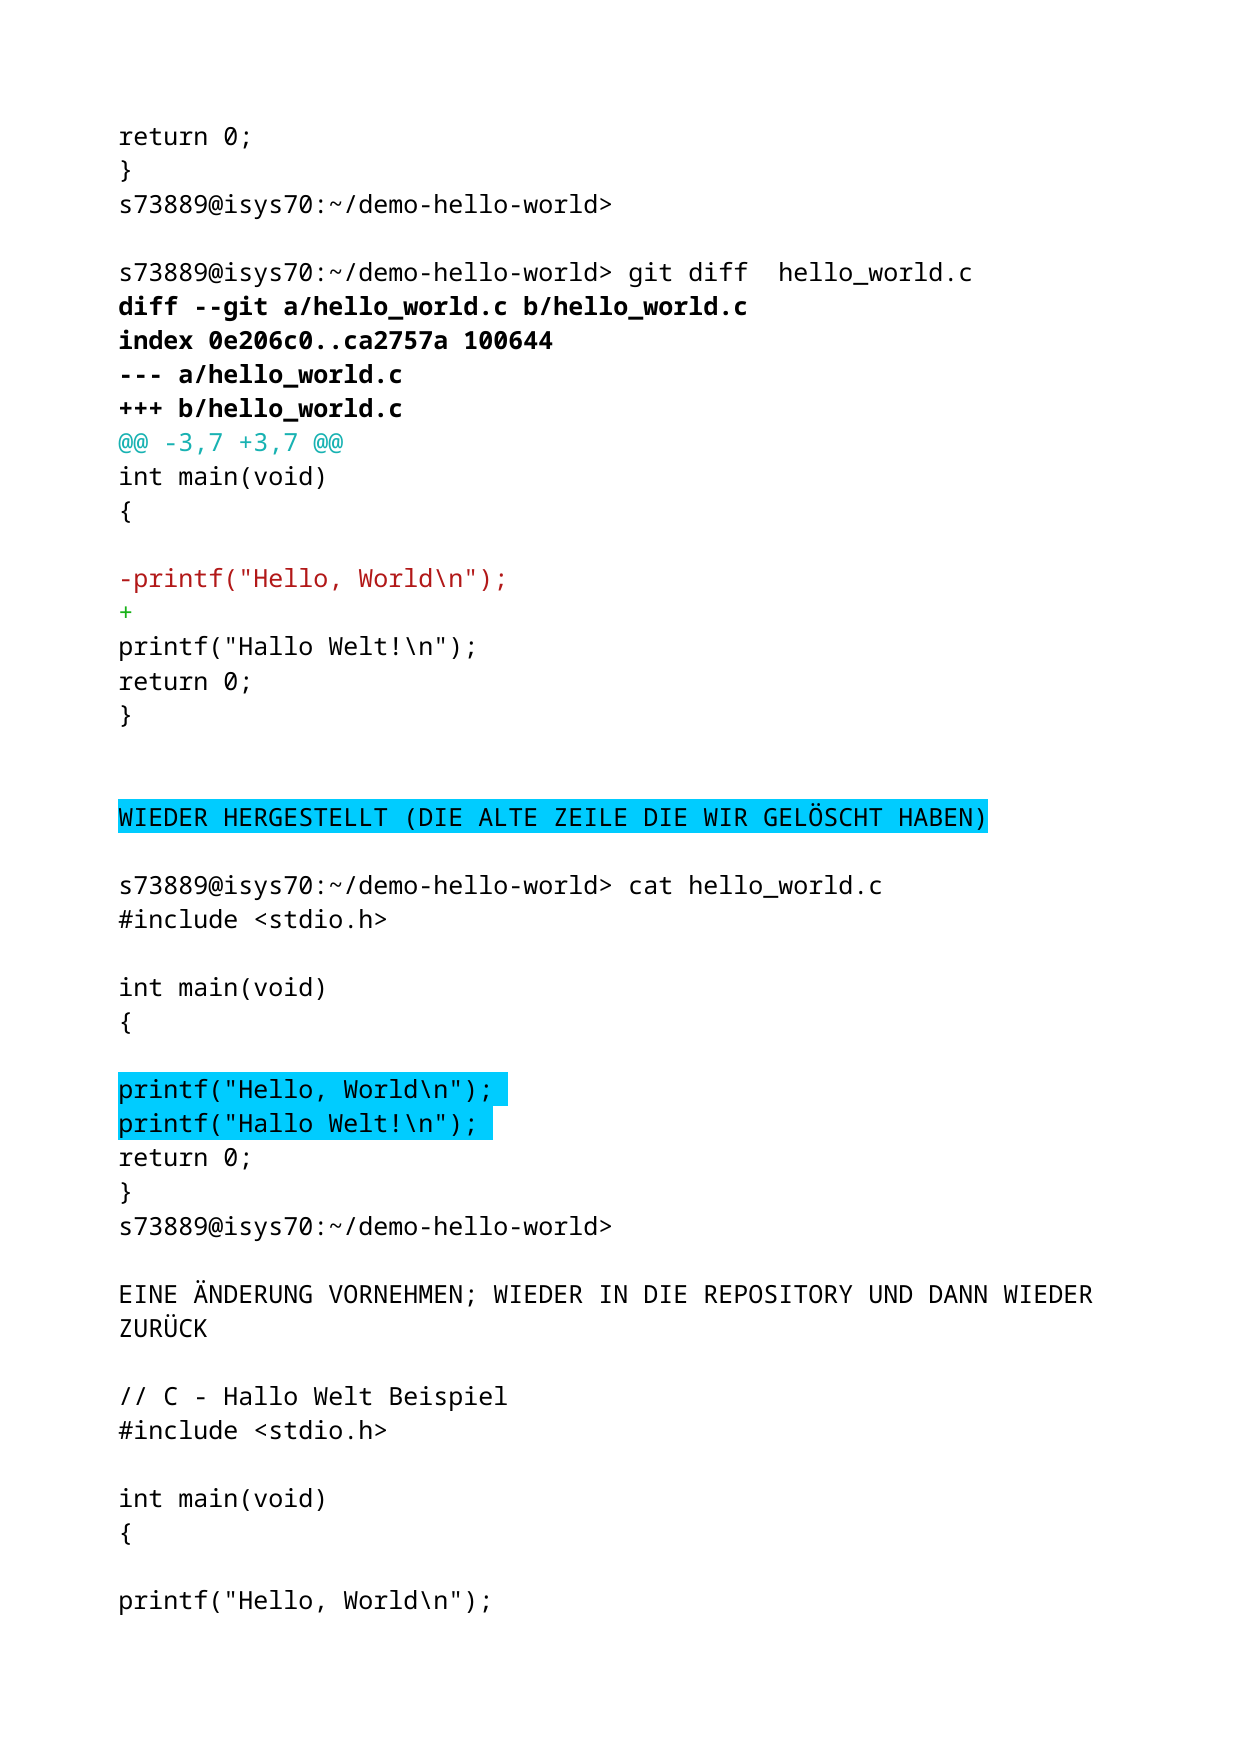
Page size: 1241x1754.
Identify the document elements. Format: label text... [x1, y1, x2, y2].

text s73889@isys70:~/demo-hello-world> cat hello_world.c #include <stdio.h> int main(void) { printf("Hello, World\n"); printf("Hallo Welt!\n"); return 0; } s73889@isys70:~/demo-hello-world> EINE ÄNDERUNG VORNEHMEN; WIEDER IN DIE REPOSITORY UND DANN WIEDER ZURÜCK // C - Hallo Welt Beispiel #include <stdio.h> int main(void) { printf("Hello, World\n"); [118, 867, 1122, 1617]
text return 0; } s73889@isys70:~/demo-hello-world> s73889@isys70:~/demo-hello-world> git diff hello_world.c diff --git a/hello_world.c b/hello_world.c index 0e206c0..ca2757a 100644 --- a/hello_world.c +++ b/hello_world.c @@ -3,7 +3,7 @@ int main(void) { -printf("Hello, World\n"); + printf("Hallo Welt!\n"); return 0; } [118, 118, 1122, 765]
text WIEDER HERGESTELLT (DIE ALTE ZEILE DIE WIR GELÖSCHT HABEN) [118, 799, 1122, 833]
